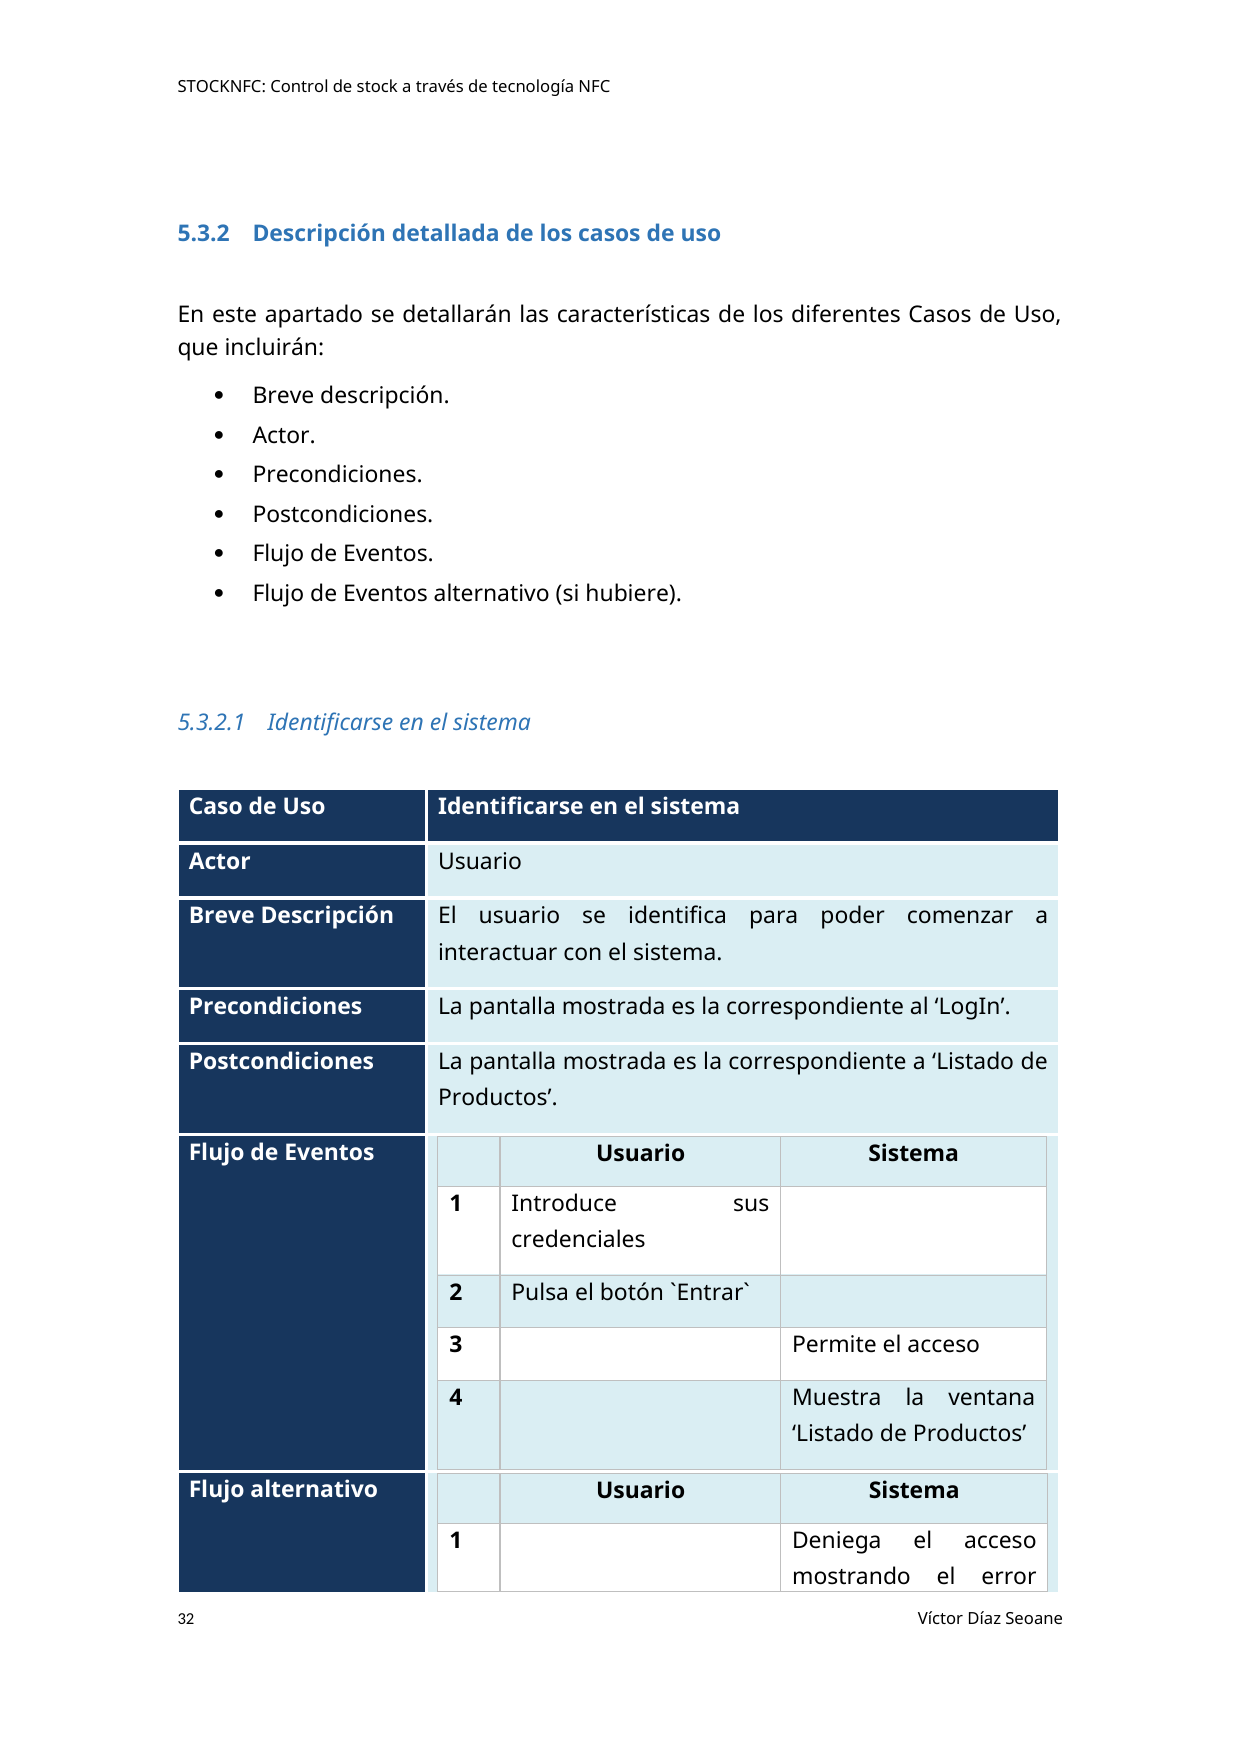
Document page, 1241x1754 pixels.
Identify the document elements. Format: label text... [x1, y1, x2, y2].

table_cell La pantalla mostrada es la correspondiente a ‘Listado de Productos’. [428, 1045, 1058, 1133]
table_cell [501, 1524, 780, 1591]
text En este apartado se detallarán las características de los diferentes Casos de Uso, que incluirán: [177, 298, 1063, 362]
list Breve descripción. [215, 379, 1063, 411]
table_cell Postcondiciones [179, 1045, 425, 1133]
table_header Sistema [781, 1137, 1046, 1186]
table_cell Muestra la ventana ‘Listado de Productos’ [781, 1381, 1046, 1469]
table_cell 1 [438, 1187, 499, 1274]
table_cell Deniega el acceso mostrando el error [781, 1524, 1047, 1591]
table_cell Precondiciones [179, 990, 425, 1042]
table_cell [1048, 1473, 1058, 1592]
subtitle Identificarse en el sistema [177, 706, 1063, 737]
table_cell La pantalla mostrada es la correspondiente al ‘LogIn’. [428, 990, 1058, 1042]
table_cell Flujo de Eventos [179, 1136, 425, 1470]
table_cell Pulsa el botón `Entrar` [501, 1276, 780, 1327]
table_cell [781, 1276, 1046, 1327]
table_header Usuario [501, 1474, 780, 1523]
table_cell 3 [438, 1328, 499, 1380]
table_header Usuario [501, 1137, 780, 1186]
list Actor. [215, 419, 1063, 450]
list Postcondiciones. [215, 498, 1063, 529]
table_cell Introduce sus credenciales [501, 1187, 780, 1274]
list Flujo de Eventos. [215, 537, 1063, 569]
table_cell El usuario se identifica para poder comenzar a interactuar con el sistema. [428, 900, 1058, 987]
table_cell Usuario [428, 845, 1058, 896]
table_cell 2 [438, 1276, 499, 1327]
table_cell Actor [179, 845, 425, 896]
table_cell Flujo alternativo [179, 1473, 425, 1592]
table_header Sistema [781, 1474, 1047, 1523]
table_cell 1 [438, 1524, 499, 1591]
table_cell [428, 1136, 437, 1470]
subtitle Descripción detallada de los casos de uso [177, 217, 1063, 249]
table_cell [781, 1187, 1046, 1274]
table_cell 4 [438, 1381, 499, 1469]
table_header [438, 1137, 499, 1186]
table_header [438, 1474, 499, 1523]
list Precondiciones. [215, 458, 1063, 490]
list Flujo de Eventos alternativo (si hubiere). [215, 577, 1063, 608]
table_cell [501, 1381, 780, 1469]
table_cell Breve Descripción [179, 900, 425, 987]
table_cell [428, 1473, 437, 1592]
table_header Caso de Uso [179, 790, 425, 841]
table_cell [1047, 1136, 1058, 1470]
table_header Identificarse en el sistema [428, 790, 1058, 841]
table_cell Permite el acceso [781, 1328, 1046, 1380]
table_cell [501, 1328, 780, 1380]
